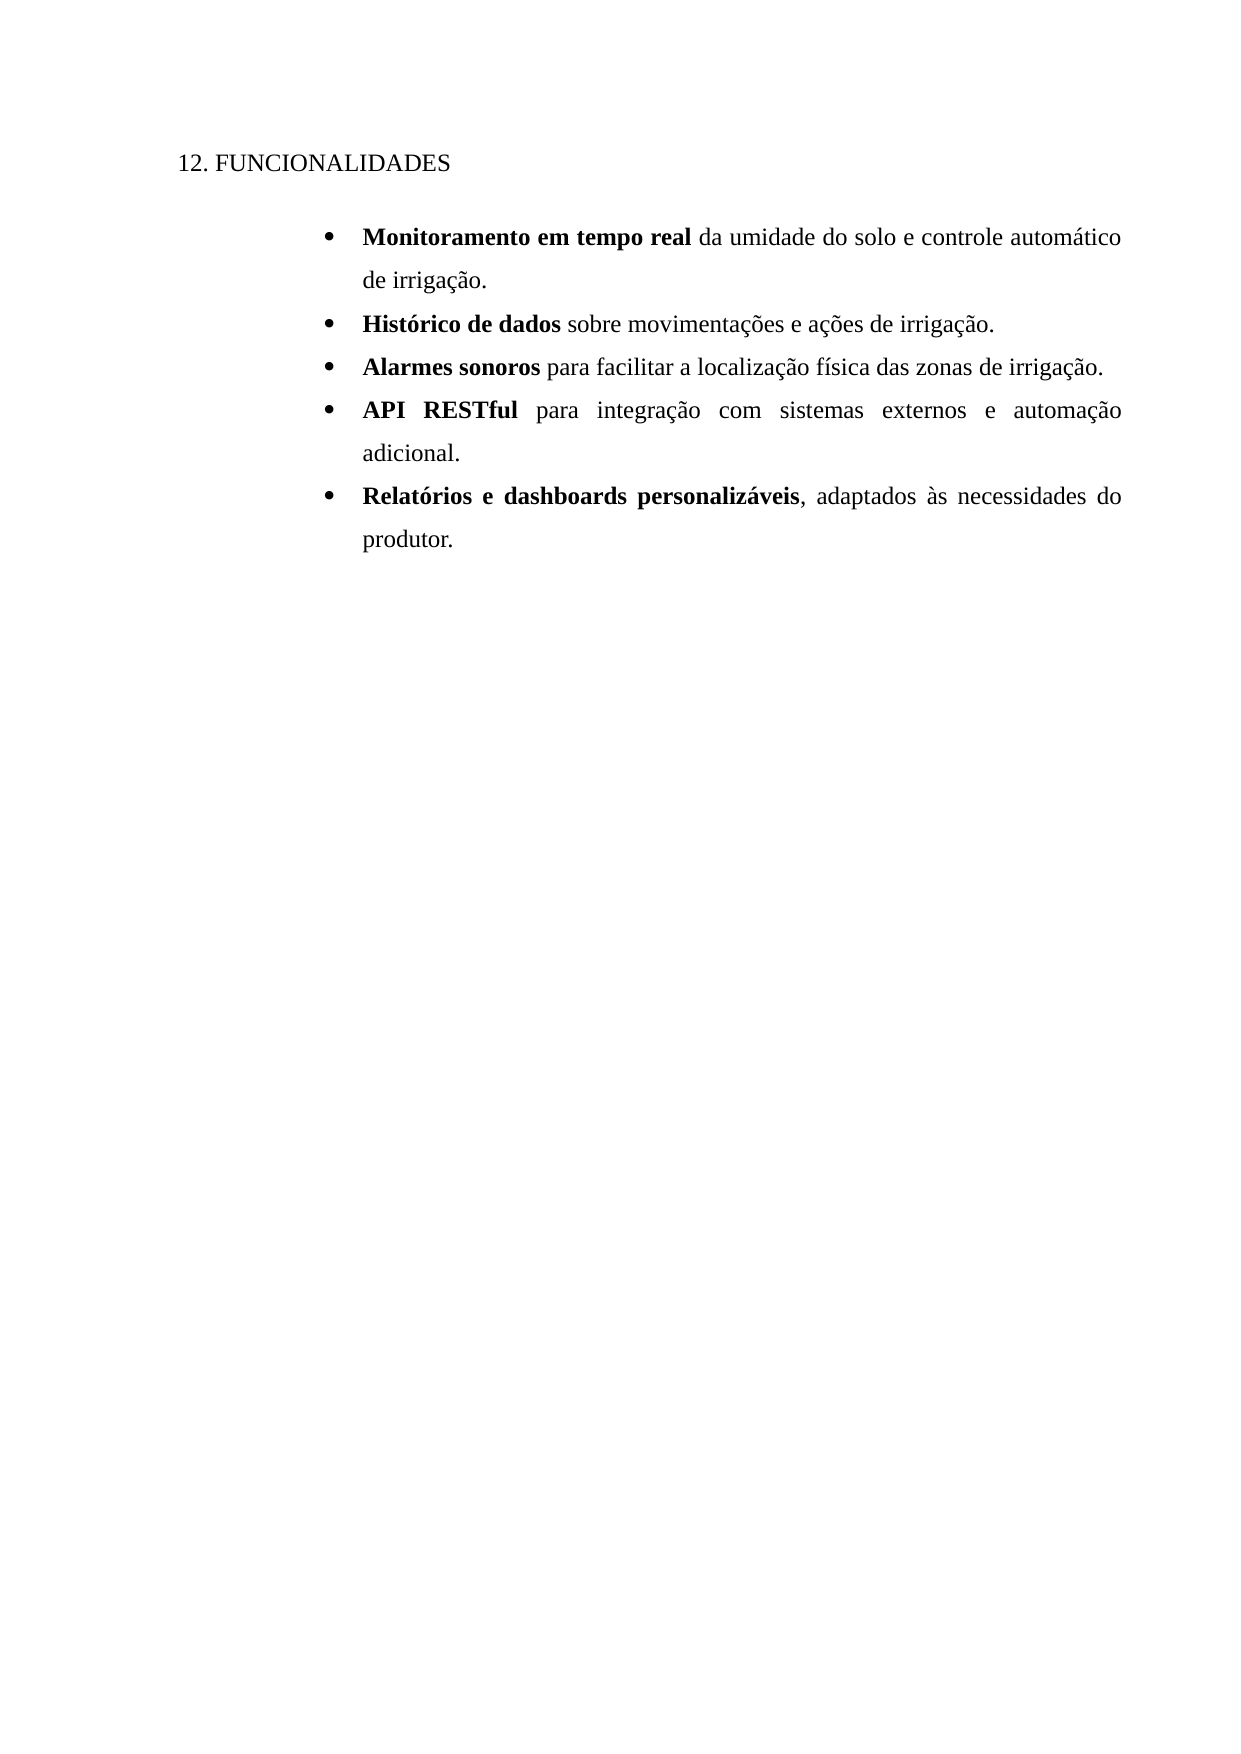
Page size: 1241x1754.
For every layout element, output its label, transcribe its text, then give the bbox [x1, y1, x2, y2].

list Histórico de dados sobre movimentações e ações de irrigação. [325, 309, 1122, 337]
subtitle 12. Funcionalidades [177, 148, 1122, 177]
list Relatórios e dashboards personalizáveis, adaptados às necessidades do produtor. [325, 481, 1122, 553]
list API RESTful para integração com sistemas externos e automação adicional. [325, 395, 1122, 467]
list Monitoramento em tempo real da umidade do solo e controle automático de irrigação. [325, 222, 1122, 294]
list Alarmes sonoros para facilitar a localização física das zonas de irrigação. [325, 352, 1122, 381]
